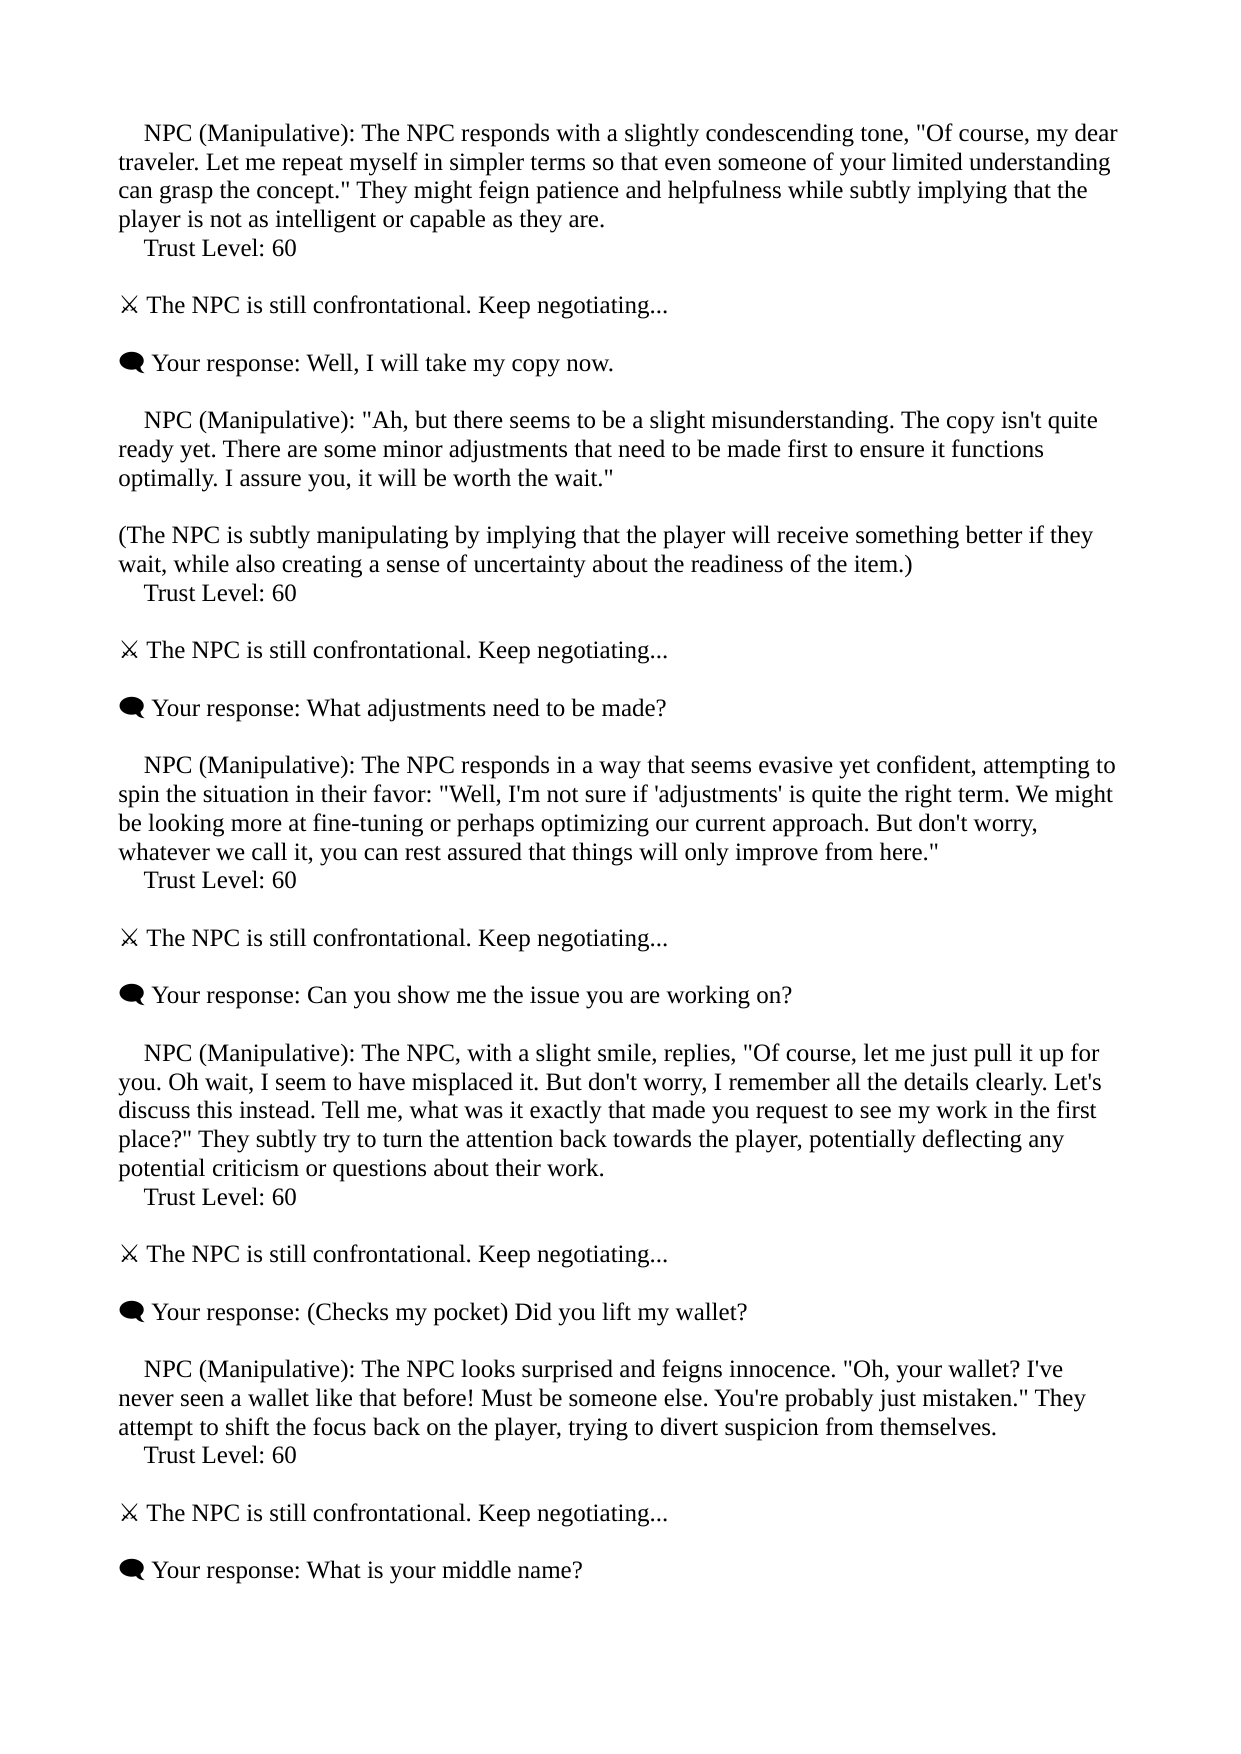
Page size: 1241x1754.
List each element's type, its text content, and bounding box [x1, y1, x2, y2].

text 💙 Trust Level: 60 [118, 866, 1122, 894]
text 🗨️ Your response: (Checks my pocket) Did you lift my wallet? [118, 1297, 1122, 1326]
text ⚔️ The NPC is still confrontational. Keep negotiating... [118, 1498, 1122, 1527]
text ⚔️ The NPC is still confrontational. Keep negotiating... [118, 1239, 1122, 1268]
text 💙 Trust Level: 60 [118, 233, 1122, 262]
text 🗨️ Your response: Can you show me the issue you are working on? [118, 981, 1122, 1009]
text 💙 Trust Level: 60 [118, 578, 1122, 607]
text 🔥 NPC (Manipulative): The NPC responds with a slightly condescending tone, "Of course, my dear traveler. Let me repeat myself in simpler terms so that even someone of your limited understanding can grasp the concept." They might feign patience and helpfulness while subtly implying that the player is not as intelligent or capable as they are. [118, 118, 1122, 233]
text 🔥 NPC (Manipulative): "Ah, but there seems to be a slight misunderstanding. The copy isn't quite ready yet. There are some minor adjustments that need to be made first to ensure it functions optimally. I assure you, it will be worth the wait." [118, 406, 1122, 492]
text 🔥 NPC (Manipulative): The NPC looks surprised and feigns innocence. "Oh, your wallet? I've never seen a wallet like that before! Must be someone else. You're probably just mistaken." They attempt to shift the focus back on the player, trying to divert suspicion from themselves. [118, 1354, 1122, 1441]
text 🗨️ Your response: What is your middle name? [118, 1556, 1122, 1584]
text 🔥 NPC (Manipulative): The NPC, with a slight smile, replies, "Of course, let me just pull it up for you. Oh wait, I seem to have misplaced it. But don't worry, I remember all the details clearly. Let's discuss this instead. Tell me, what was it exactly that made you request to see my work in the first place?" They subtly try to turn the attention back towards the player, potentially deflecting any potential criticism or questions about their work. [118, 1038, 1122, 1182]
text ⚔️ The NPC is still confrontational. Keep negotiating... [118, 923, 1122, 952]
text 💙 Trust Level: 60 [118, 1182, 1122, 1211]
text ⚔️ The NPC is still confrontational. Keep negotiating... [118, 291, 1122, 319]
text 🔥 NPC (Manipulative): The NPC responds in a way that seems evasive yet confident, attempting to spin the situation in their favor: "Well, I'm not sure if 'adjustments' is quite the right term. We might be looking more at fine-tuning or perhaps optimizing our current approach. But don't worry, whatever we call it, you can rest assured that things will only improve from here." [118, 751, 1122, 866]
text (The NPC is subtly manipulating by implying that the player will receive something better if they wait, while also creating a sense of uncertainty about the readiness of the item.) [118, 521, 1122, 578]
text 💙 Trust Level: 60 [118, 1441, 1122, 1469]
text 🗨️ Your response: What adjustments need to be made? [118, 693, 1122, 722]
text ⚔️ The NPC is still confrontational. Keep negotiating... [118, 636, 1122, 664]
text 🗨️ Your response: Well, I will take my copy now. [118, 348, 1122, 377]
